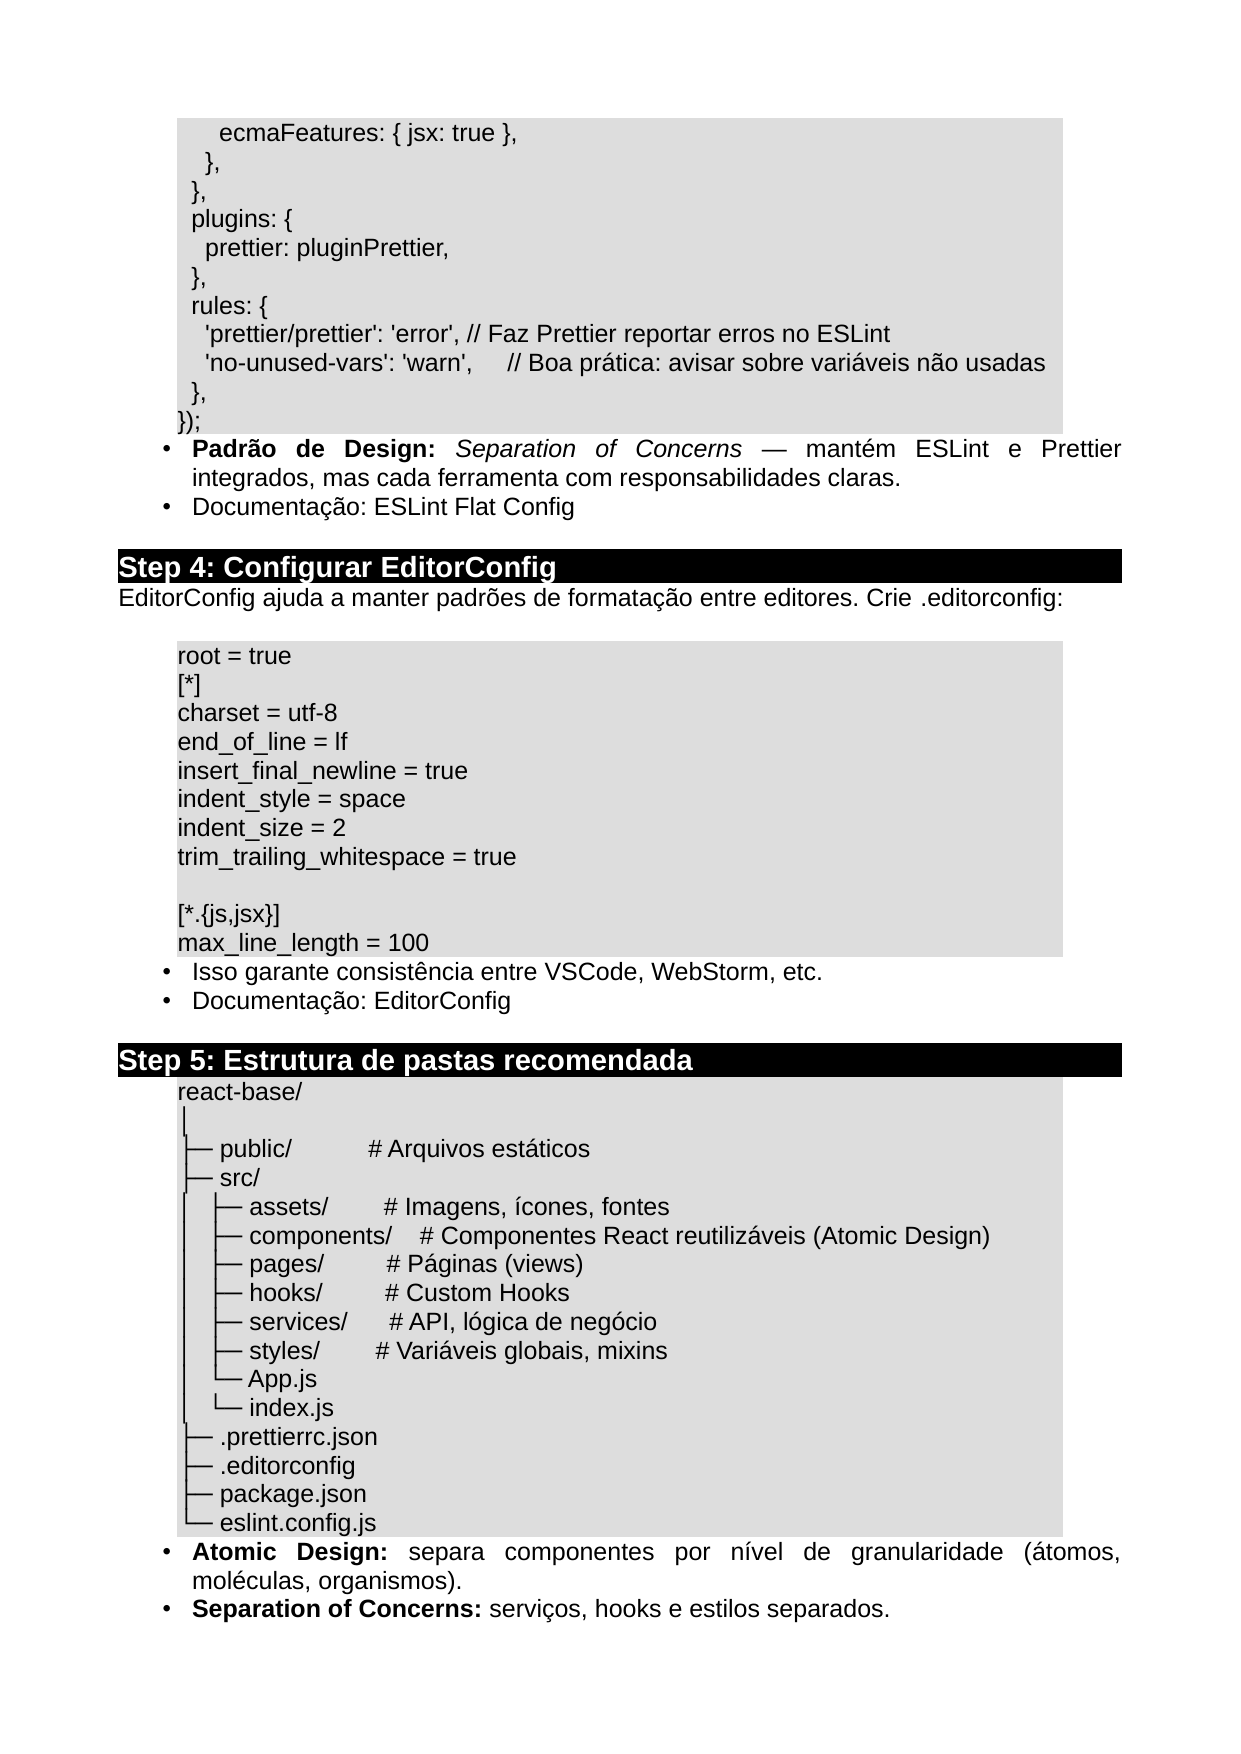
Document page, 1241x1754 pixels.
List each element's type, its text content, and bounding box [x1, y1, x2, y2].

text │ ├─ hooks/ # Custom Hooks [185, 1278, 214, 1307]
text │ [185, 1106, 1063, 1134]
text EditorConfig ajuda a manter padrões de formatação entre editores. Crie .editorconfig: [118, 583, 1122, 612]
text │ ├─ styles/ # Variáveis globais, mixins [216, 1336, 1063, 1364]
text [*] [177, 669, 1063, 698]
text [*.{js,jsx}] [177, 899, 1063, 928]
text indent_style = space [177, 784, 1063, 813]
text ├─ .editorconfig [187, 1451, 1063, 1479]
text │ ├─ styles/ # Variáveis globais, mixins [185, 1336, 214, 1364]
text }); [177, 406, 1063, 434]
text plugins: { [177, 204, 1063, 233]
text ecmaFeatures: { jsx: true }, [177, 118, 1063, 147]
text │ ├─ services/ # API, lógica de negócio [216, 1307, 1063, 1336]
text │ └─ App.js [185, 1364, 1063, 1393]
text max_line_length = 100 [177, 928, 1063, 957]
text }, [177, 147, 1063, 176]
text │ ├─ pages/ # Páginas (views) [216, 1249, 1063, 1278]
text └─ eslint.config.js [177, 1508, 1063, 1537]
text │ ├─ assets/ # Imagens, ícones, fontes [185, 1192, 214, 1221]
text ├─ public/ # Arquivos estáticos [187, 1134, 1063, 1163]
text ├─ src/ [177, 1163, 185, 1192]
text │ ├─ services/ # API, lógica de negócio [185, 1307, 214, 1336]
text ├─ .prettierrc.json [187, 1422, 1063, 1451]
text │ ├─ components/ # Componentes React reutilizáveis (Atomic Design) [216, 1221, 1063, 1249]
text prettier: pluginPrettier, [177, 233, 1063, 262]
text end_of_line = lf [177, 727, 1063, 756]
list Isso garante consistência entre VSCode, WebStorm, etc. [162, 957, 1122, 986]
text insert_final_newline = true [177, 756, 1063, 784]
text 'no-unused-vars': 'warn', // Boa prática: avisar sobre variáveis não usadas [177, 348, 1063, 377]
list Documentação: ESLint Flat Config [162, 492, 1122, 521]
text }, [177, 176, 1063, 204]
list Documentação: EditorConfig [162, 986, 1122, 1014]
list Separation of Concerns: serviços, hooks e estilos separados. [162, 1594, 1122, 1623]
text ├─ src/ [187, 1163, 1063, 1192]
text rules: { [177, 291, 1063, 319]
text │ ├─ assets/ # Imagens, ícones, fontes [216, 1192, 1063, 1221]
text root = true [177, 641, 1063, 669]
list Atomic Design: separa componentes por nível de granularidade (átomos, moléculas, organismos). [162, 1537, 1122, 1594]
text trim_trailing_whitespace = true [177, 842, 1063, 871]
text }, [177, 262, 1063, 291]
subtitle Step 4: Configurar EditorConfig [118, 549, 1122, 583]
text charset = utf-8 [177, 698, 1063, 727]
text │ ├─ pages/ # Páginas (views) [185, 1249, 214, 1278]
text indent_size = 2 [177, 813, 1063, 842]
text │ [177, 1106, 183, 1134]
text │ └─ index.js [185, 1393, 1063, 1422]
text 'prettier/prettier': 'error', // Faz Prettier reportar erros no ESLint [177, 319, 1063, 348]
text }, [177, 377, 1063, 406]
text react-base/ [177, 1077, 1063, 1106]
text ├─ package.json [187, 1479, 1063, 1508]
list Padrão de Design: Separation of Concerns — mantém ESLint e Prettier integrados, mas cada ferramenta com responsabilidades claras. [162, 434, 1122, 492]
subtitle Step 5: Estrutura de pastas recomendada [118, 1043, 1122, 1077]
text │ ├─ hooks/ # Custom Hooks [216, 1278, 1063, 1307]
